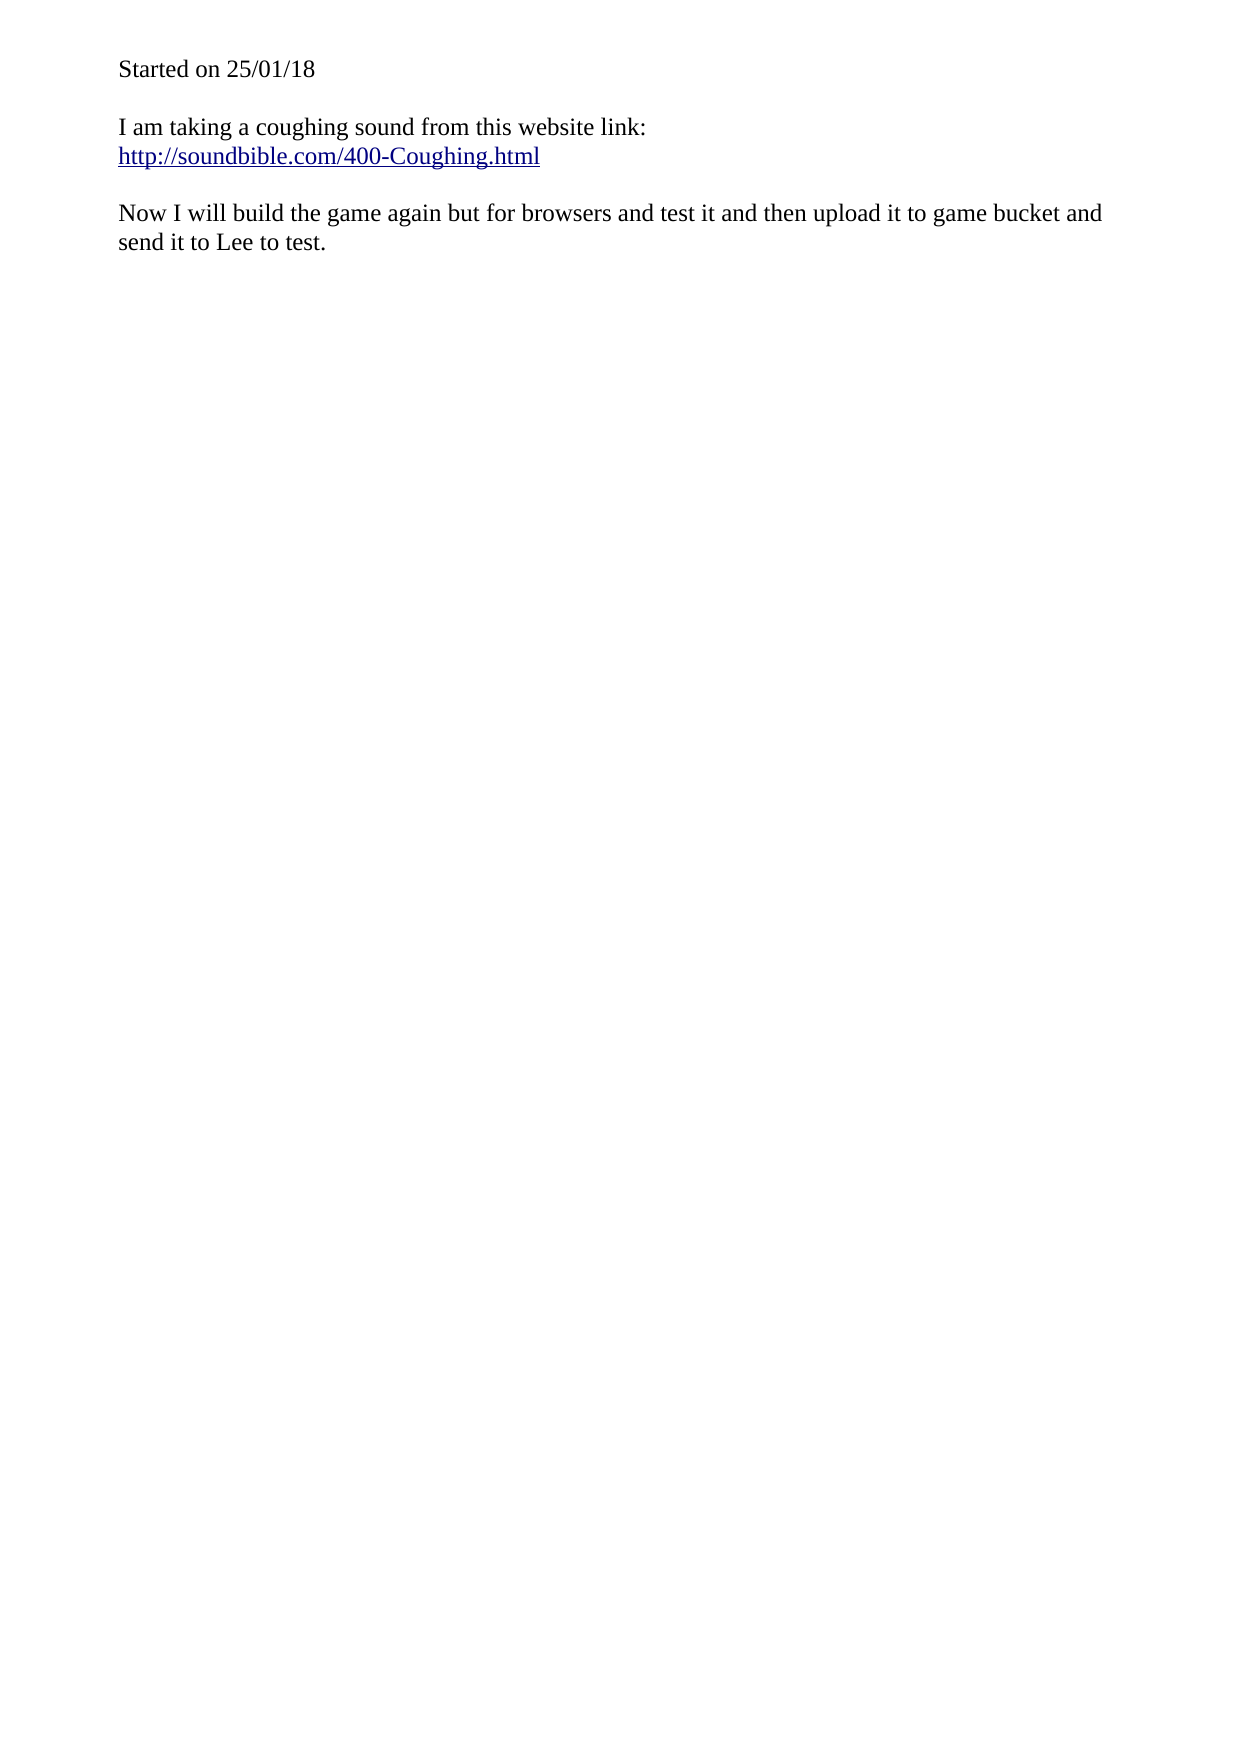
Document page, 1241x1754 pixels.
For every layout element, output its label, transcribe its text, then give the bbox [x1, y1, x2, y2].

text http://soundbible.com/400-Coughing.html [118, 141, 1122, 170]
text I am taking a coughing sound from this website link: [118, 112, 1122, 141]
text Now I will build the game again but for browsers and test it and then upload it to game bucket and send it to Lee to test. [118, 198, 1122, 256]
